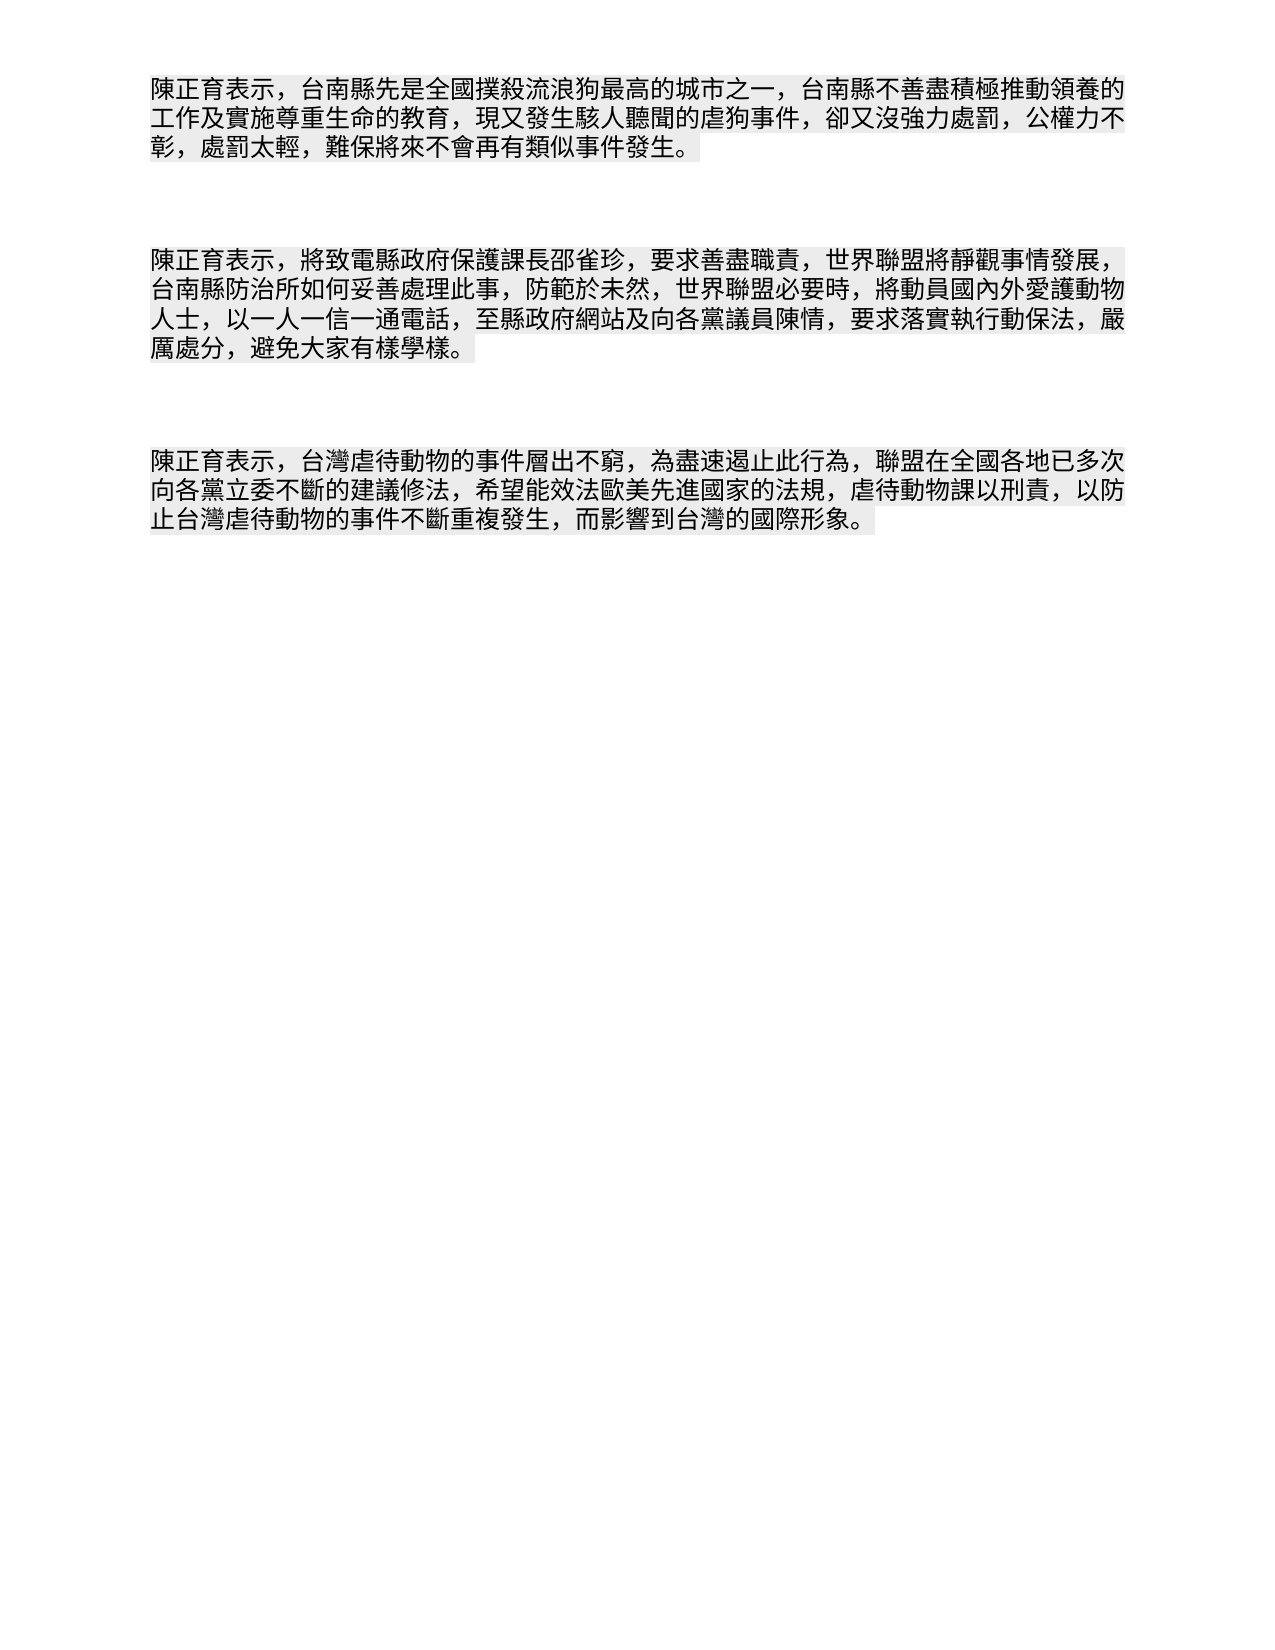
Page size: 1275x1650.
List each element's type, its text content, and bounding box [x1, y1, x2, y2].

text 陳正育表示，台南縣先是全國撲殺流浪狗最高的城市之一，台南縣不善盡積極推動領養的工作及實施尊重生命的教育，現又發生駭人聽聞的虐狗事件，卻又沒強力處罰，公權力不彰，處罰太輕，難保將來不會再有類似事件發生。 [150, 75, 1125, 162]
text 陳正育表示，將致電縣政府保護課長邵雀珍，要求善盡職責，世界聯盟將靜觀事情發展，台南縣防治所如何妥善處理此事，防範於未然，世界聯盟必要時，將動員國內外愛護動物人士，以一人一信一通電話，至縣政府網站及向各黨議員陳情，要求落實執行動保法，嚴厲處分，避免大家有樣學樣。 [150, 247, 1125, 363]
text 陳正育表示，台灣虐待動物的事件層出不窮，為盡速遏止此行為，聯盟在全國各地已多次向各黨立委不斷的建議修法，希望能效法歐美先進國家的法規，虐待動物課以刑責，以防止台灣虐待動物的事件不斷重複發生，而影響到台灣的國際形象。 [150, 447, 1125, 535]
